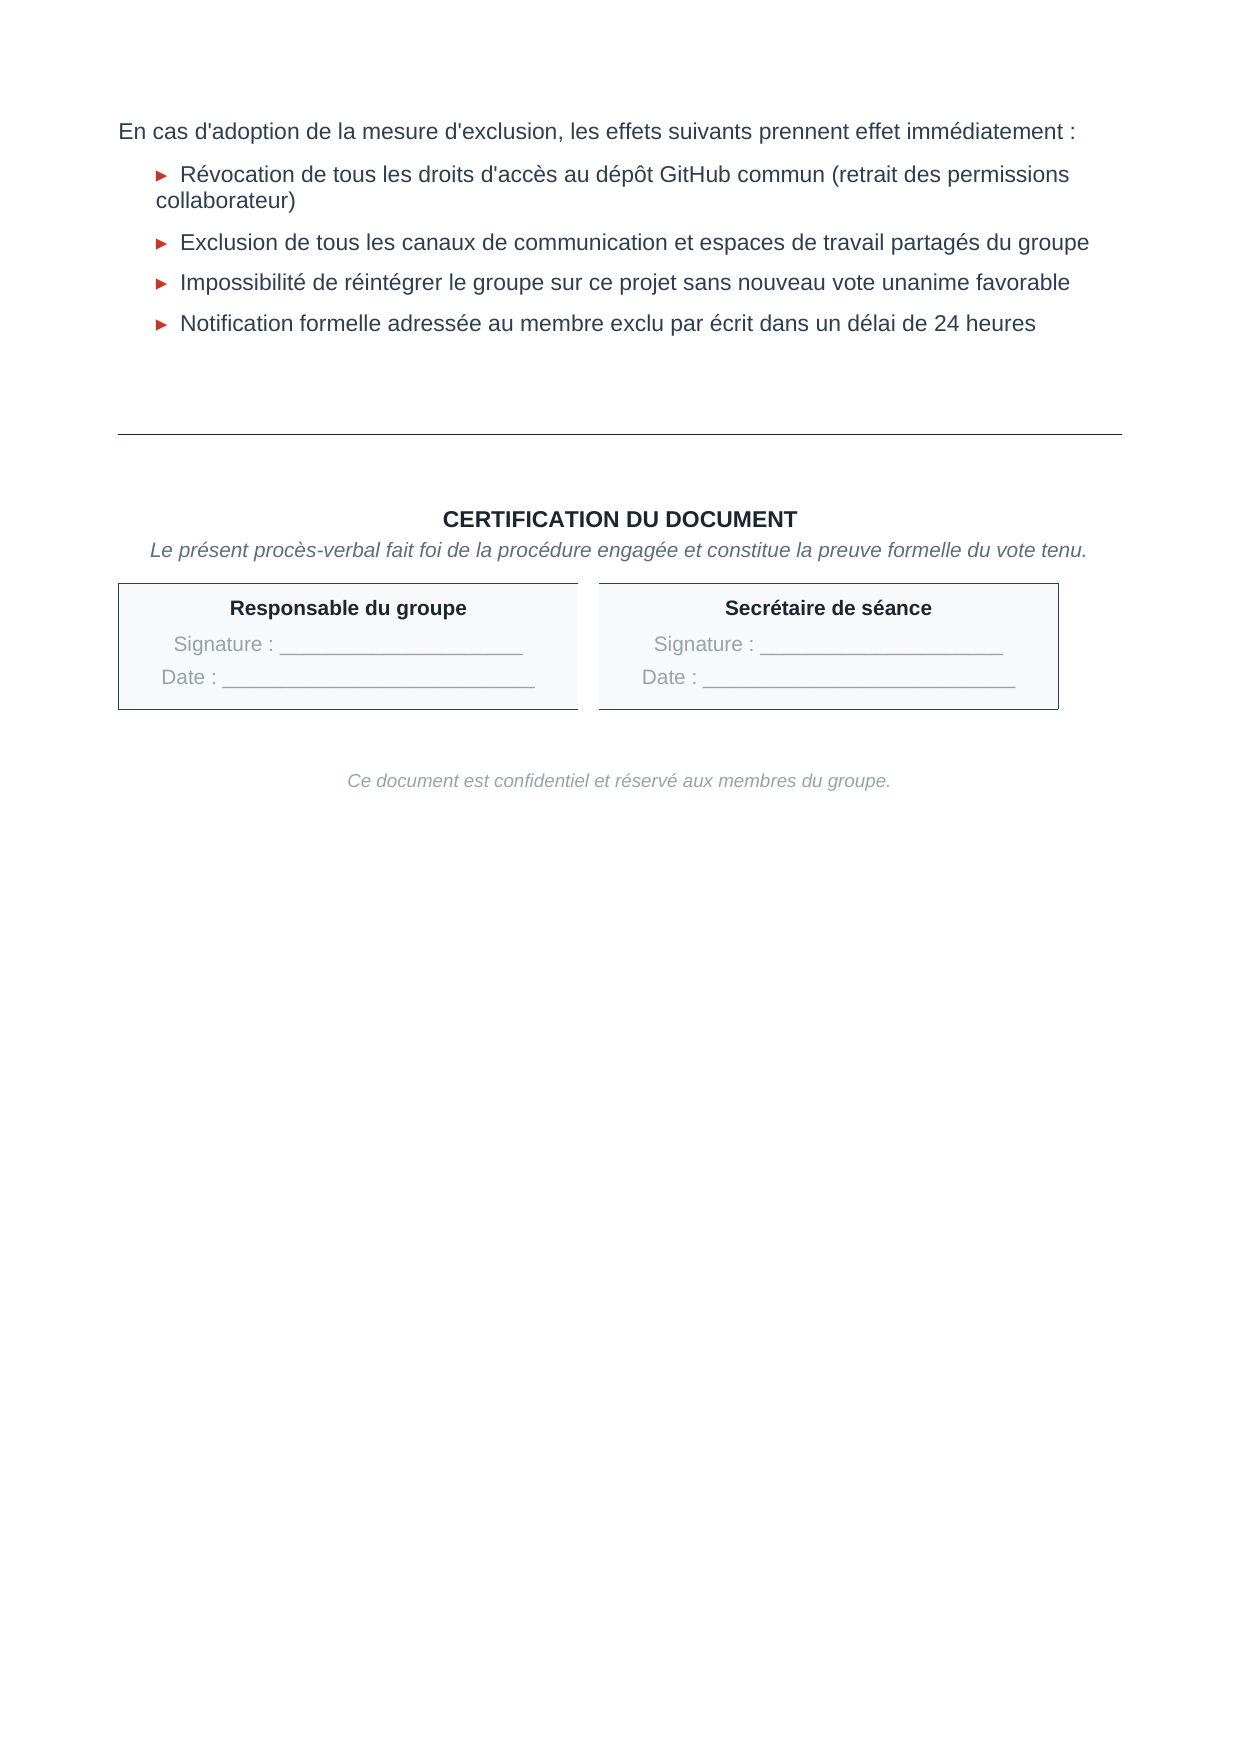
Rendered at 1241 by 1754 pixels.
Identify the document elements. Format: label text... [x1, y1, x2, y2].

text ▸ Impossibilité de réintégrer le groupe sur ce projet sans nouveau vote unanime favorable [156, 269, 1122, 296]
text Le présent procès-verbal fait foi de la procédure engagée et constitue la preuve formelle du vote tenu. [118, 538, 1122, 562]
table_header Secrétaire de séance Signature : _____________________ Date : ___________________________ [599, 584, 1058, 709]
table_header Responsable du groupe Signature : _____________________ Date : ___________________________ [119, 584, 578, 709]
text ▸ Exclusion de tous les canaux de communication et espaces de travail partagés du groupe [156, 228, 1122, 255]
text ▸ Notification formelle adressée au membre exclu par écrit dans un délai de 24 heures [156, 310, 1122, 337]
text Ce document est confidentiel et réservé aux membres du groupe. [118, 769, 1122, 791]
table_header [578, 583, 599, 709]
text ▸ Révocation de tous les droits d'accès au dépôt GitHub commun (retrait des permissions collaborateur) [156, 161, 1122, 214]
text En cas d'adoption de la mesure d'exclusion, les effets suivants prennent effet immédiatement : [118, 118, 1122, 144]
text CERTIFICATION DU DOCUMENT [118, 506, 1122, 532]
